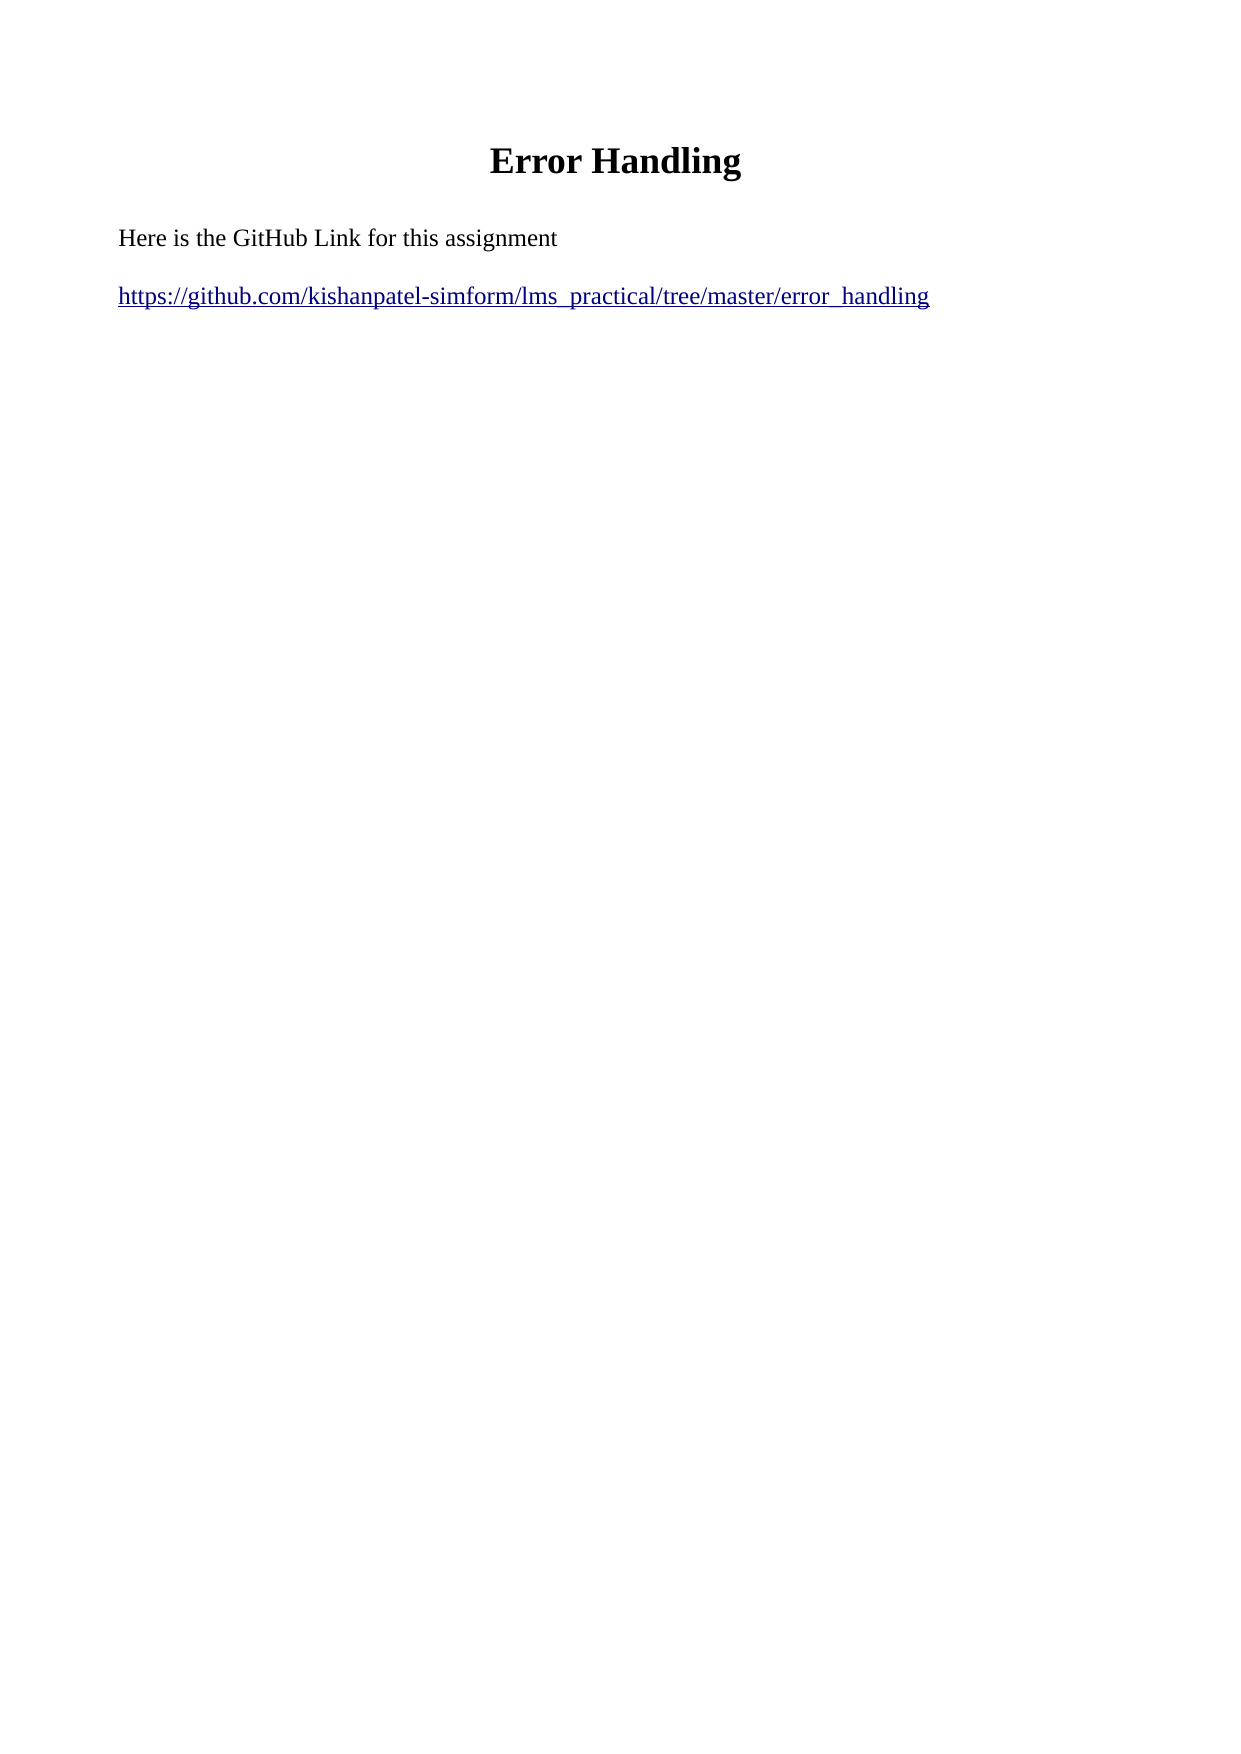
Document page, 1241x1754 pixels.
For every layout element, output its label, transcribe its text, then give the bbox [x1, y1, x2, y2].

text Here is the GitHub Link for this assignment [118, 223, 1122, 252]
subtitle Error Handling [118, 139, 1122, 182]
text https://github.com/kishanpatel-simform/lms_practical/tree/master/error_handling [118, 281, 1122, 309]
